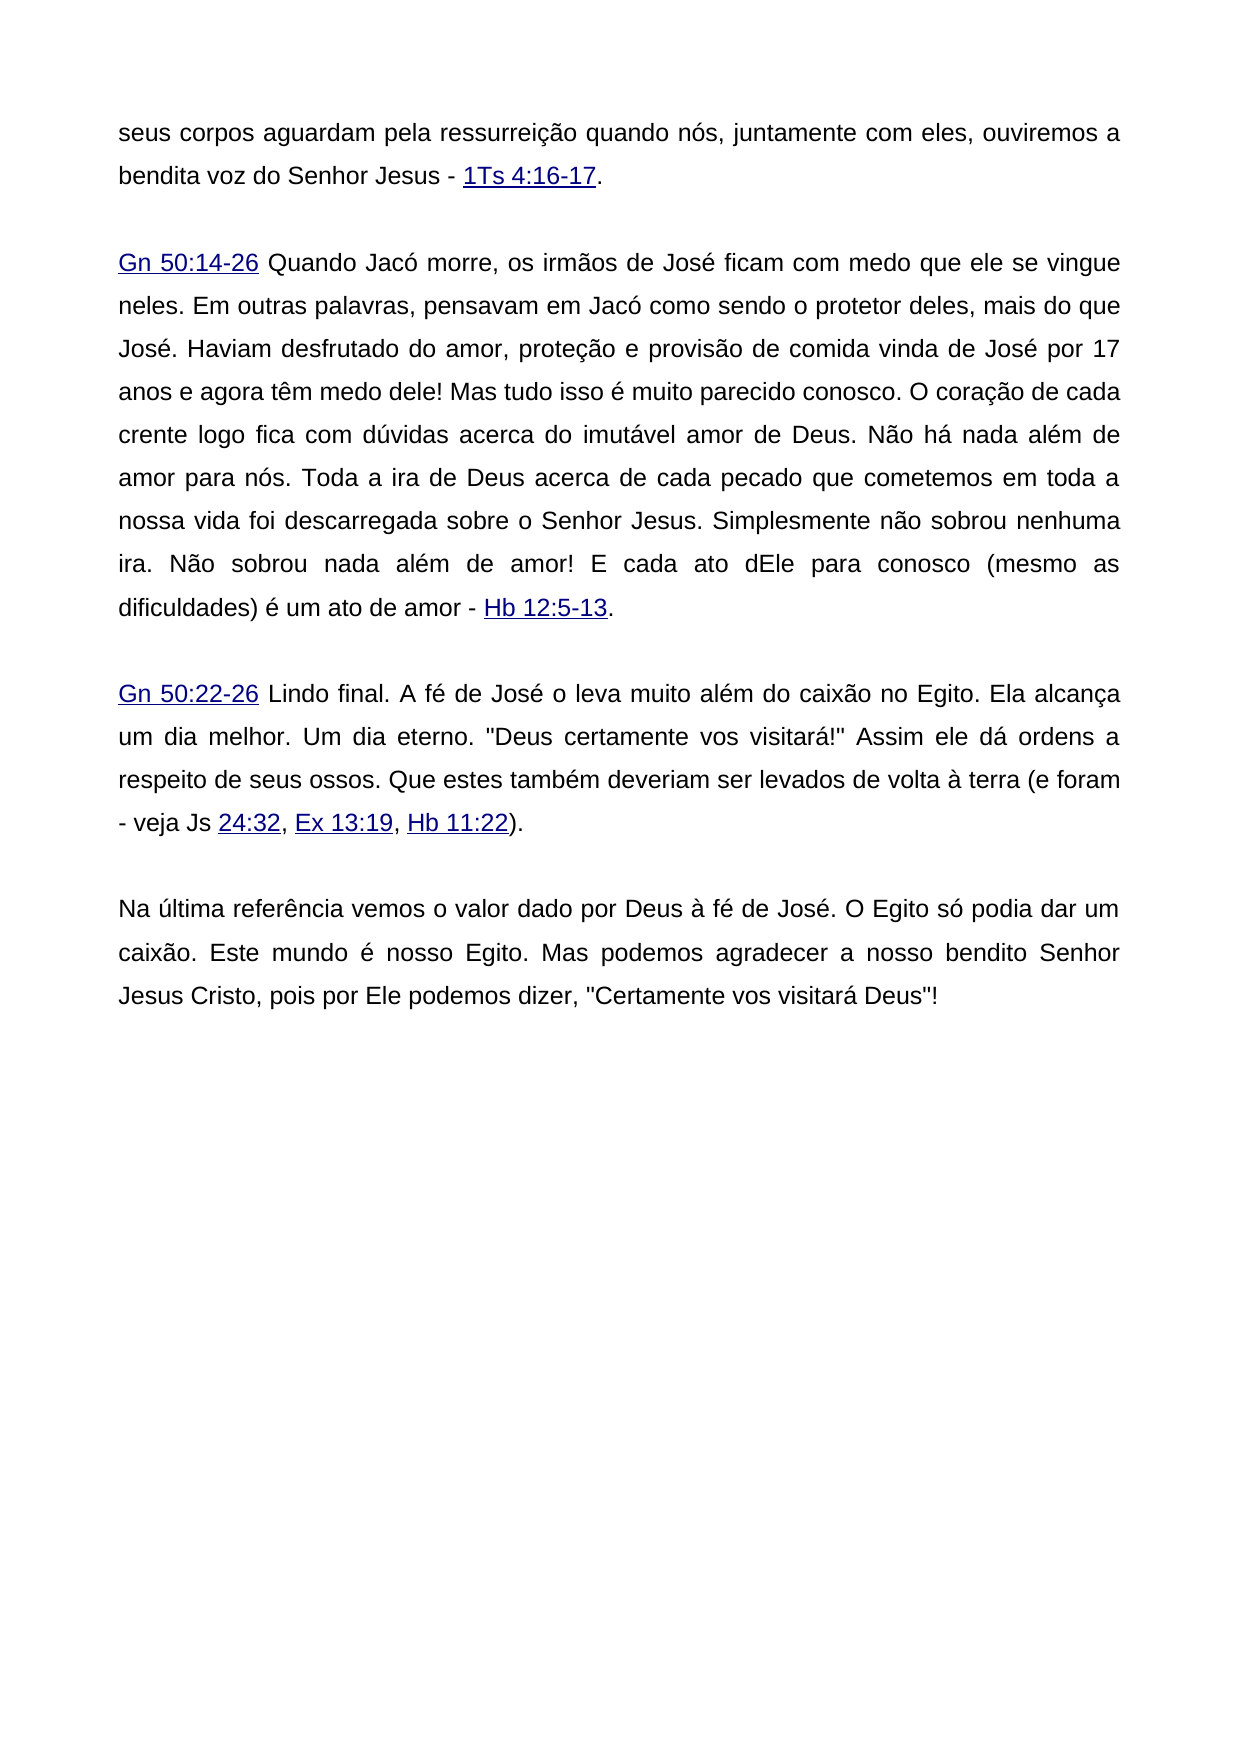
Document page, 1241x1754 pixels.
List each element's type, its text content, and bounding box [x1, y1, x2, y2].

text Gn 50:14-26 Quando Jacó morre, os irmãos de José ficam com medo que ele se vingue neles. Em outras palavras, pensavam em Jacó como sendo o protetor deles, mais do que José. Haviam desfrutado do amor, proteção e provisão de comida vinda de José por 17 anos e agora têm medo dele! Mas tudo isso é muito parecido conosco. O coração de cada crente logo fica com dúvidas acerca do imutável amor de Deus. Não há nada além de amor para nós. Toda a ira de Deus acerca de cada pecado que cometemos em toda a nossa vida foi descarregada sobre o Senhor Jesus. Simplesmente não sobrou nenhuma ira. Não sobrou nada além de amor! E cada ato dEle para conosco (mesmo as dificuldades) é um ato de amor - Hb 12:5-13. [118, 247, 1122, 621]
text Na última referência vemos o valor dado por Deus à fé de José. O Egito só podia dar um caixão. Este mundo é nosso Egito. Mas podemos agradecer a nosso bendito Senhor Jesus Cristo, pois por Ele podemos dizer, "Certamente vos visitará Deus"! [118, 894, 1122, 1009]
text seus corpos aguardam pela ressurreição quando nós, juntamente com eles, ouviremos a bendita voz do Senhor Jesus - 1Ts 4:16-17. [118, 118, 1122, 190]
text Gn 50:22-26 Lindo final. A fé de José o leva muito além do caixão no Egito. Ela alcança um dia melhor. Um dia eterno. "Deus certamente vos visitará!" Assim ele dá ordens a respeito de seus ossos. Que estes também deveriam ser levados de volta à terra (e foram - veja Js 24:32, Ex 13:19, Hb 11:22). [118, 679, 1122, 837]
